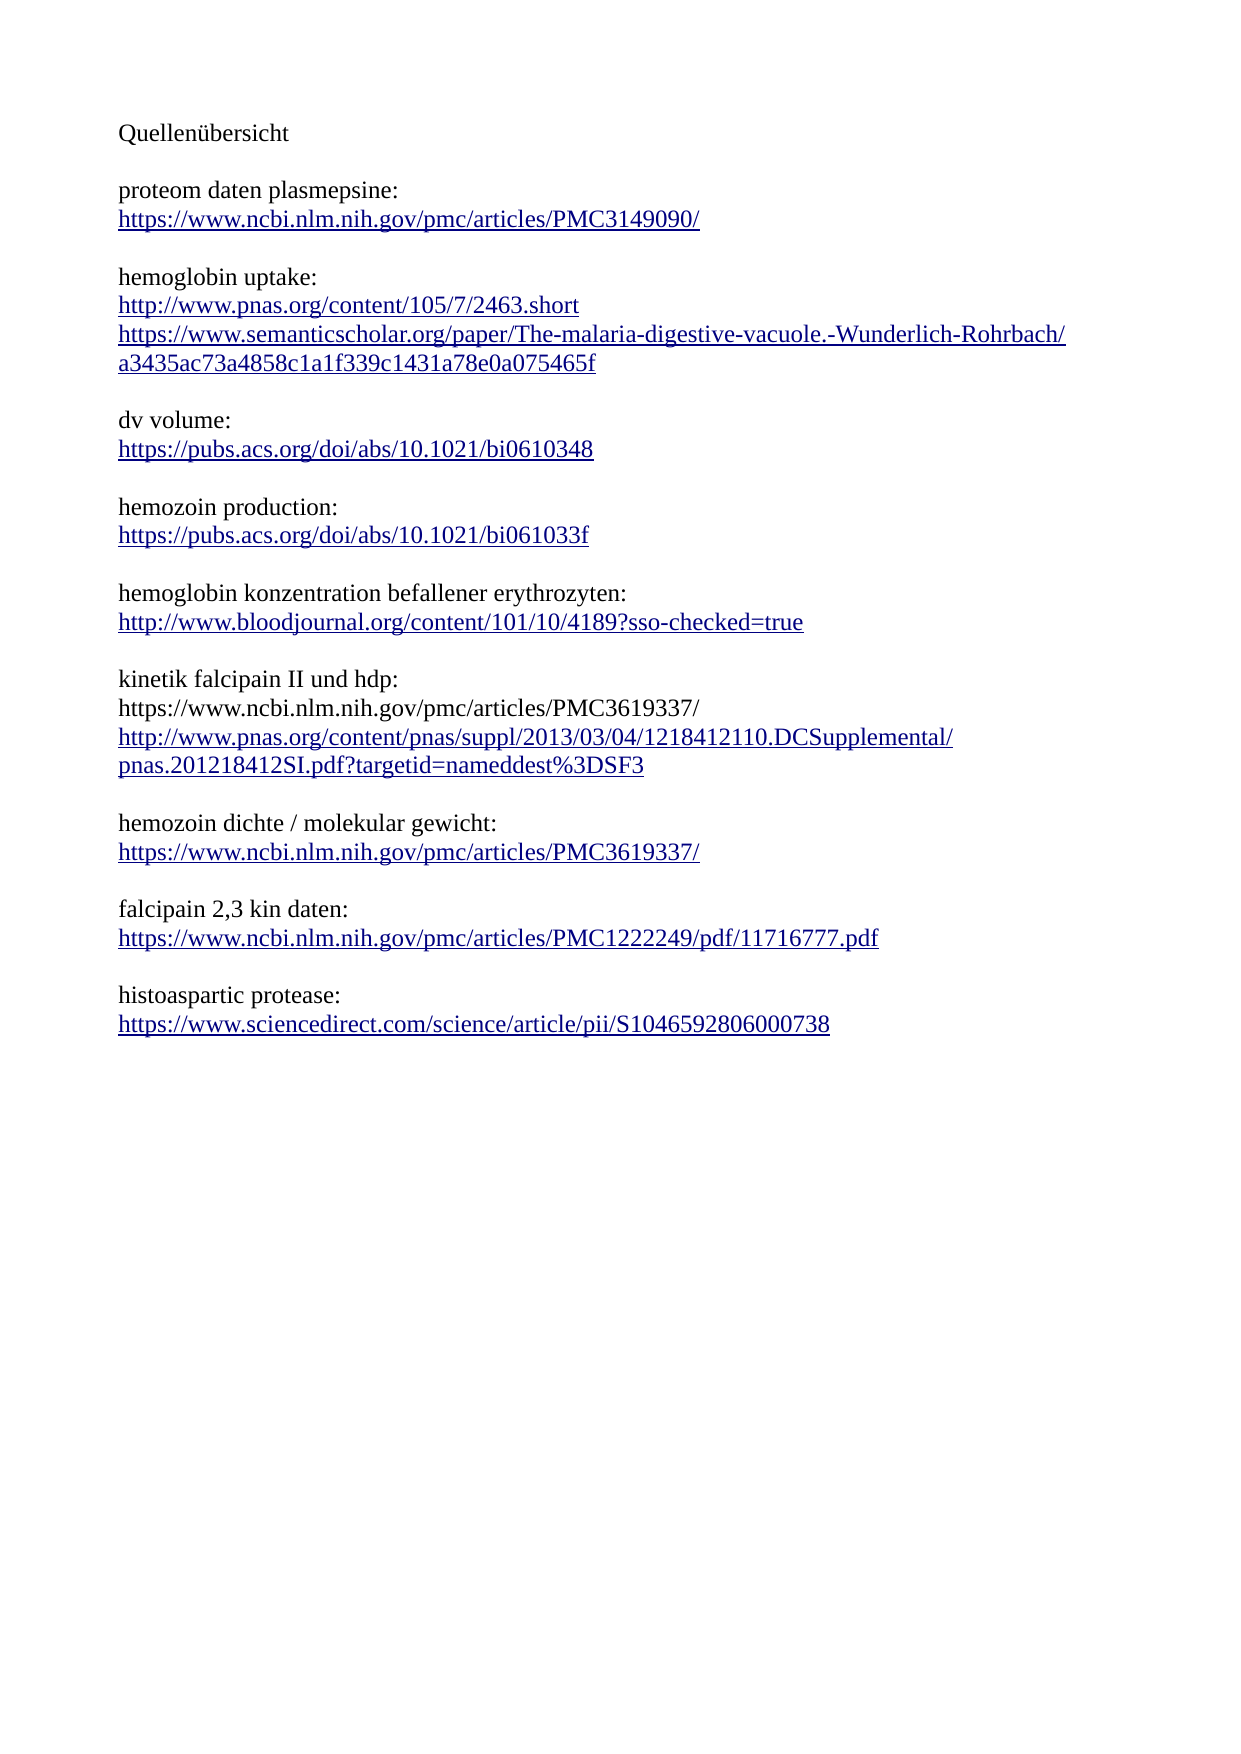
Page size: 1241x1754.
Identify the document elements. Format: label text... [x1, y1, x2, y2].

text falcipain 2,3 kin daten: [118, 894, 1122, 923]
text proteom daten plasmepsine: [118, 176, 1122, 204]
text https://www.ncbi.nlm.nih.gov/pmc/articles/PMC3619337/ [118, 693, 1122, 722]
text Quellenübersicht [118, 118, 1122, 147]
text http://www.pnas.org/content/105/7/2463.short [118, 291, 1122, 319]
text https://pubs.acs.org/doi/abs/10.1021/bi061033f [118, 521, 1122, 549]
text hemoglobin uptake: [118, 262, 1122, 291]
text https://www.ncbi.nlm.nih.gov/pmc/articles/PMC3149090/ [118, 204, 1122, 233]
text dv volume: [118, 406, 1122, 434]
text https://www.semanticscholar.org/paper/The-malaria-digestive-vacuole.-Wunderlich-Rohrbach/a3435ac73a4858c1a1f339c1431a78e0a075465f [118, 319, 1122, 377]
text https://www.sciencedirect.com/science/article/pii/S1046592806000738 [118, 1009, 1122, 1038]
text histoaspartic protease: [118, 981, 1122, 1009]
text hemoglobin konzentration befallener erythrozyten: [118, 578, 1122, 607]
text kinetik falcipain II und hdp: [118, 664, 1122, 693]
text hemozoin production: [118, 492, 1122, 521]
text hemozoin dichte / molekular gewicht: [118, 808, 1122, 837]
text https://www.ncbi.nlm.nih.gov/pmc/articles/PMC3619337/ [118, 837, 1122, 866]
text http://www.bloodjournal.org/content/101/10/4189?sso-checked=true [118, 607, 1122, 636]
text http://www.pnas.org/content/pnas/suppl/2013/03/04/1218412110.DCSupplemental/pnas.201218412SI.pdf?targetid=nameddest%3DSF3 [118, 722, 1122, 779]
text https://www.ncbi.nlm.nih.gov/pmc/articles/PMC1222249/pdf/11716777.pdf [118, 923, 1122, 952]
text https://pubs.acs.org/doi/abs/10.1021/bi0610348 [118, 434, 1122, 463]
